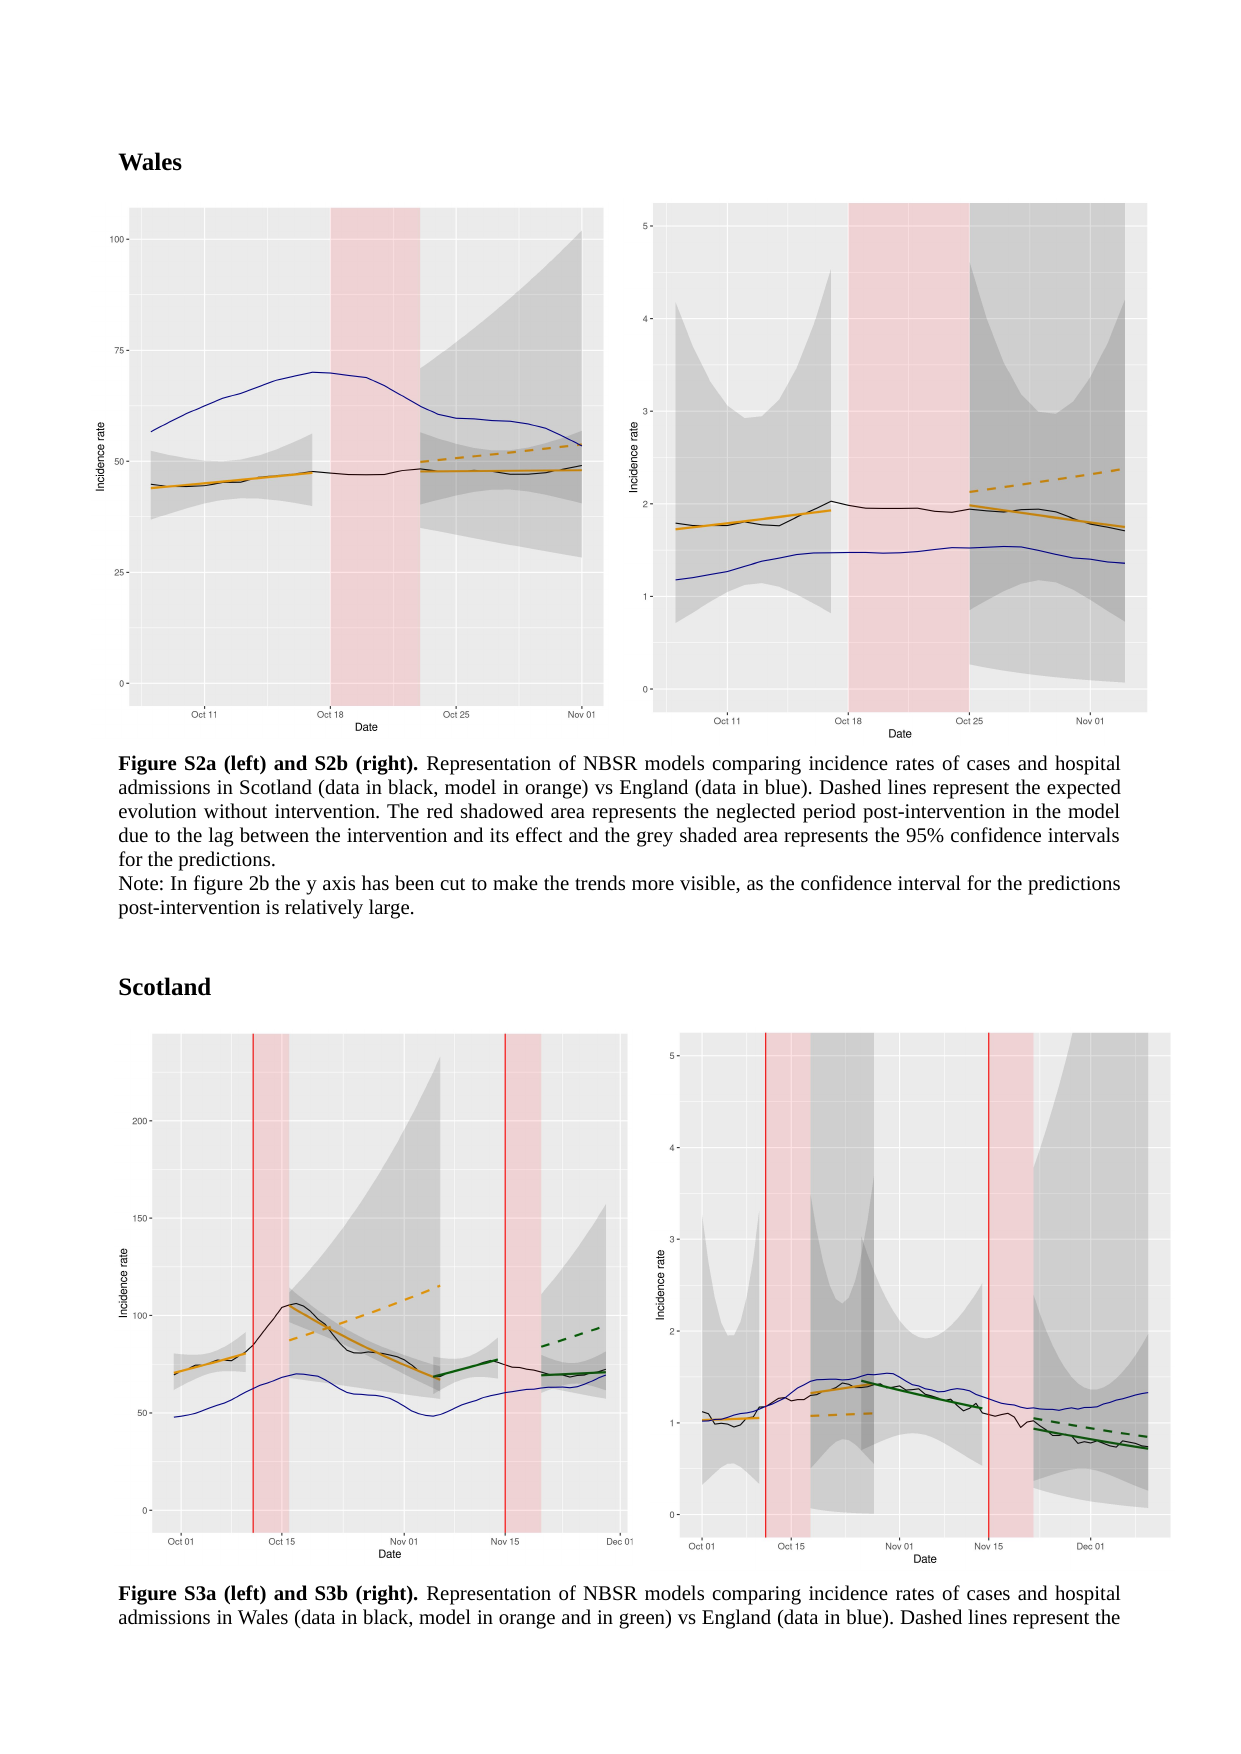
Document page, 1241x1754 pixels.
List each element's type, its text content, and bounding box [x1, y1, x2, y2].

picture [113, 1029, 633, 1566]
text Note: In figure 2b the y axis has been cut to make the trends more visible, as the confidence interval for the predictions post-intervention is relatively large. [118, 871, 1122, 919]
text Wales [118, 147, 1122, 176]
text Figure S2a (left) and S2b (right). Representation of NBSR models comparing incidence rates of cases and hospital admissions in Scotland (data in black, model in orange) vs England (data in blue). Dashed lines represent the expected evolution without intervention. The red shadowed area represents the neglected period post-intervention in the model due to the lag between the intervention and its effect and the grey shaded area represents the 95% confidence intervals for the predictions. [118, 751, 1122, 871]
picture [623, 198, 1153, 746]
text Figure S3a (left) and S3b (right). Representation of NBSR models comparing incidence rates of cases and hospital admissions in Wales (data in black, model in orange and in green) vs England (data in blue). Dashed lines represent the [118, 1461, 1122, 1629]
picture [650, 1027, 1176, 1571]
text Scotland [118, 972, 1122, 1001]
picture [90, 202, 609, 739]
